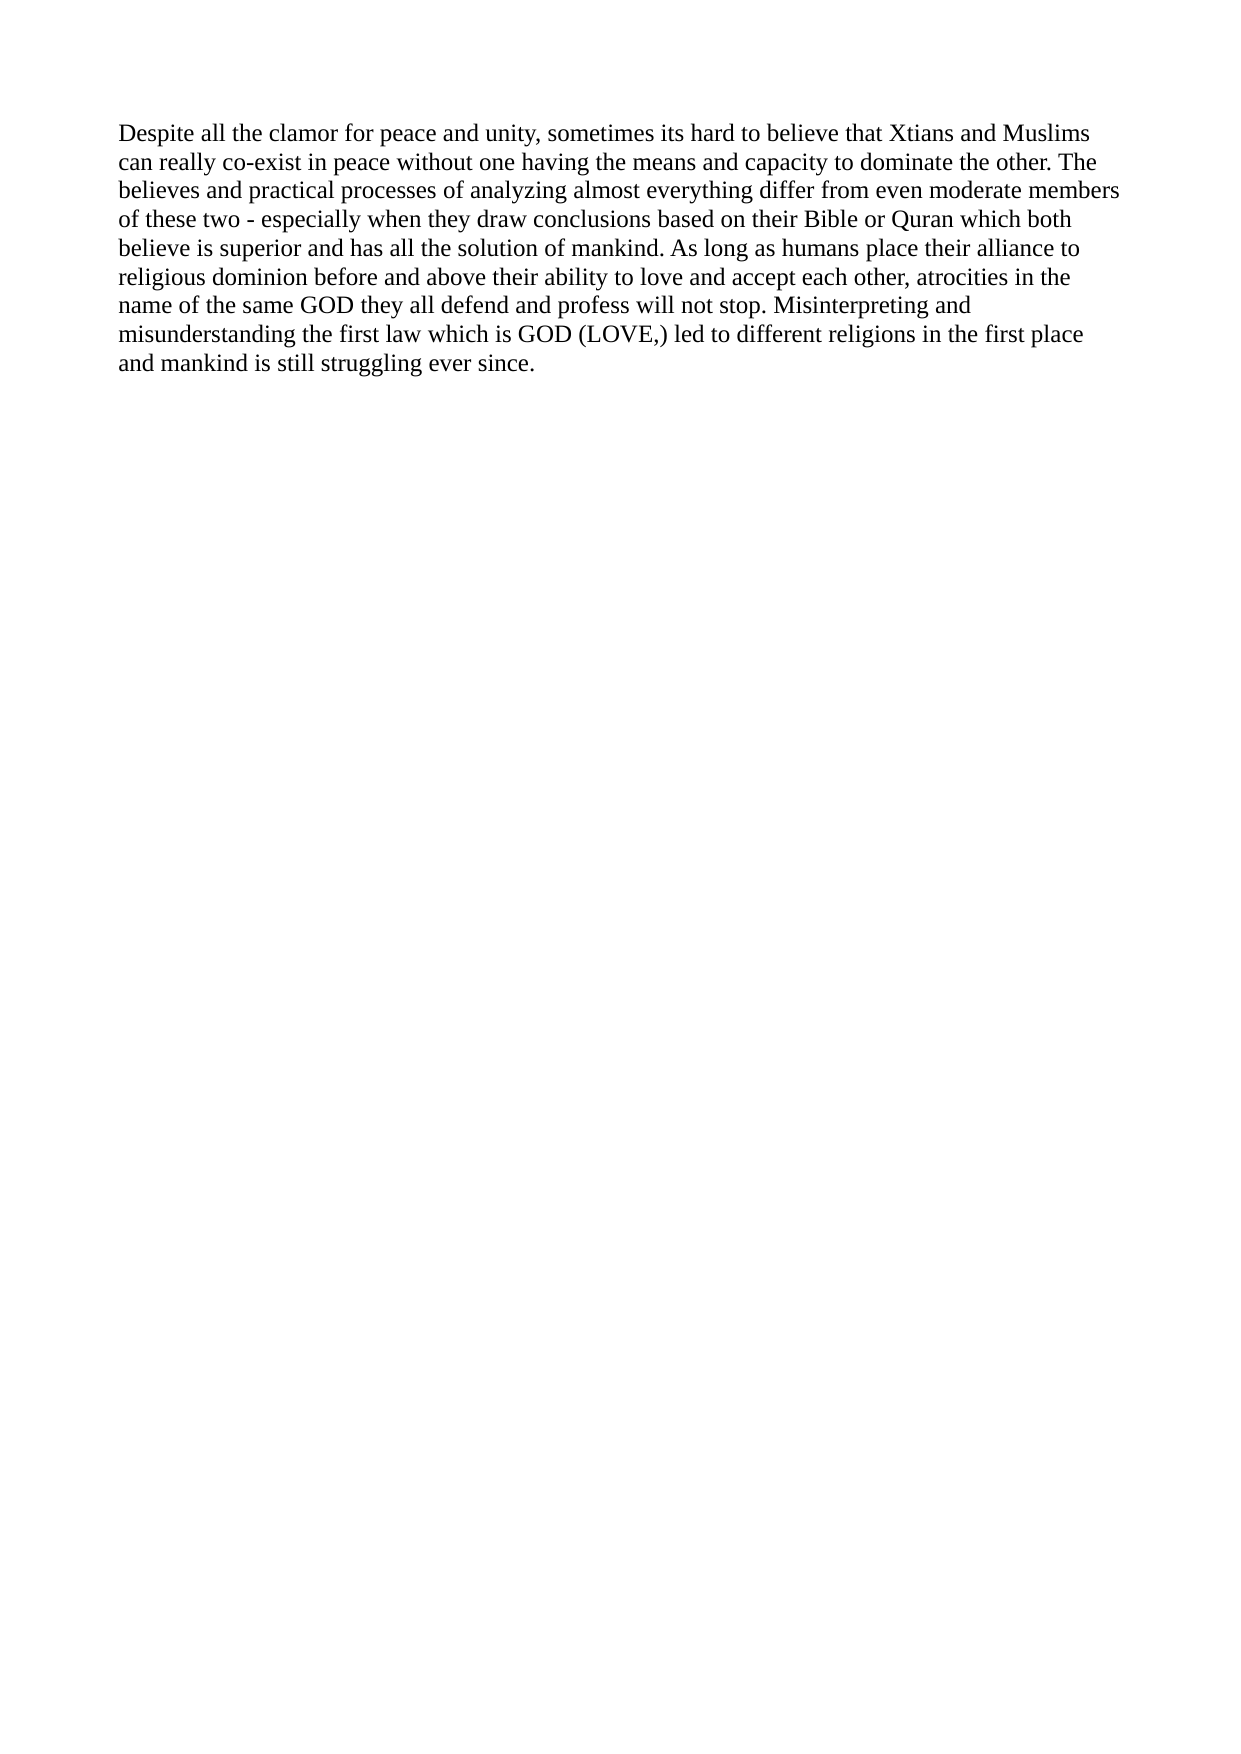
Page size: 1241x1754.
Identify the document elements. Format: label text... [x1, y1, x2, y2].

text Despite all the clamor for peace and unity, sometimes its hard to believe that Xtians and Muslims can really co-exist in peace without one having the means and capacity to dominate the other. The believes and practical processes of analyzing almost everything differ from even moderate members of these two - especially when they draw conclusions based on their Bible or Quran which both believe is superior and has all the solution of mankind. As long as humans place their alliance to religious dominion before and above their ability to love and accept each other, atrocities in the name of the same GOD they all defend and profess will not stop. Misinterpreting and misunderstanding the first law which is GOD (LOVE,) led to different religions in the first place and mankind is still struggling ever since. [118, 118, 1122, 377]
